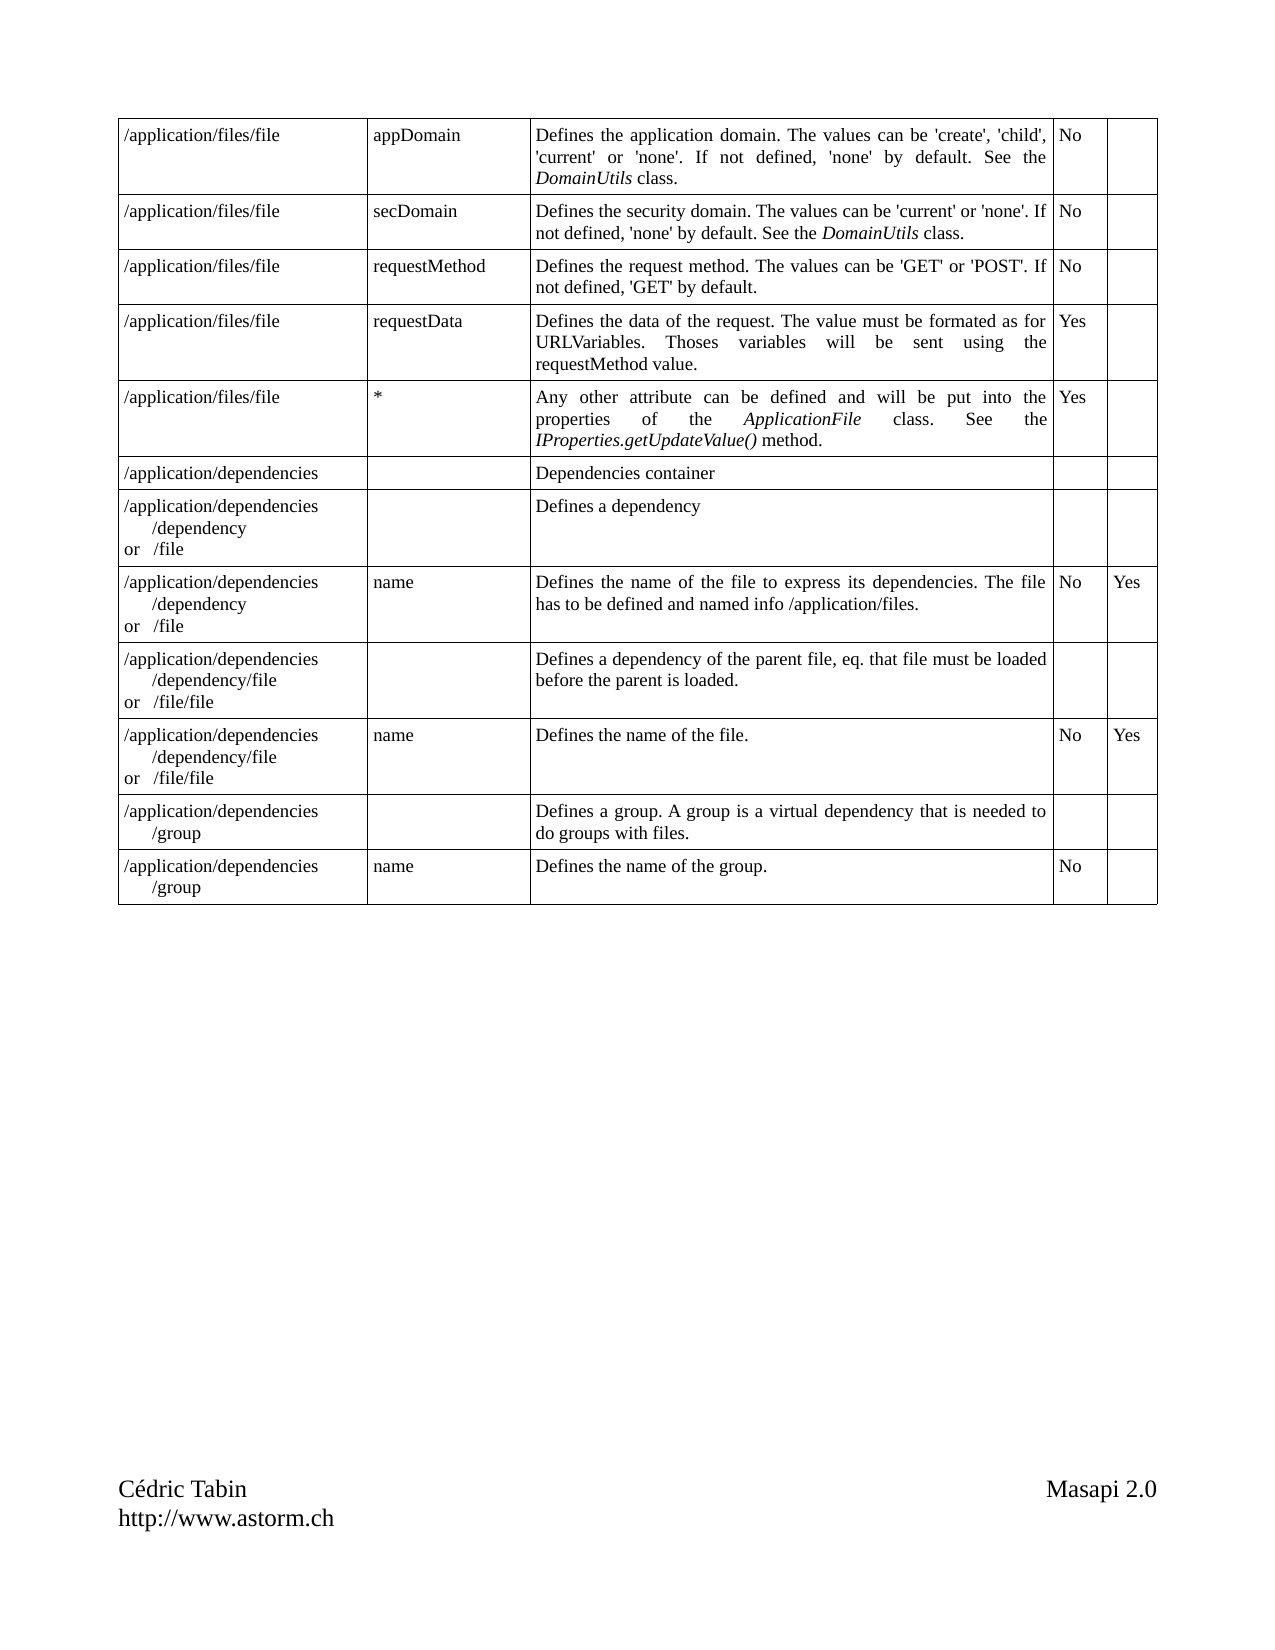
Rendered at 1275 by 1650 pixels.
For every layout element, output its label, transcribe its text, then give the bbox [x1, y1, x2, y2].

table_cell Yes [1054, 305, 1107, 380]
table_cell Defines the request method. The values can be 'GET' or 'POST'. If not defined, 'GET' by default. [531, 250, 1053, 304]
table_cell Defines the name of the group. [531, 850, 1053, 904]
table_cell /application/files/file [119, 305, 367, 380]
table_cell /application/files/file [119, 195, 367, 249]
table_cell No [1054, 119, 1107, 194]
table_cell Defines the name of the file to express its dependencies. The file has to be defined and named info /application/files. [531, 567, 1053, 642]
table_cell /application/dependencies /dependency/file or /file/file [119, 643, 367, 718]
table_cell /application/files/file [119, 250, 367, 304]
table_cell Defines the name of the file. [531, 719, 1053, 794]
table_cell [368, 490, 530, 566]
table_cell Yes [1108, 719, 1157, 794]
table_cell No [1054, 250, 1107, 304]
table_cell /application/dependencies /dependency or /file [119, 567, 367, 642]
table_cell Defines a dependency [531, 490, 1053, 566]
table_cell [1108, 457, 1157, 489]
table_cell [368, 795, 530, 849]
table_cell [1108, 850, 1157, 904]
table_cell [1108, 795, 1157, 849]
table_cell requestMethod [368, 250, 530, 304]
table_cell [1054, 490, 1107, 566]
table_cell /application/dependencies [119, 457, 367, 489]
table_cell [1054, 795, 1107, 849]
table_cell Defines the data of the request. The value must be formated as for URLVariables. Thoses variables will be sent using the requestMethod value. [531, 305, 1053, 380]
table_cell [1108, 250, 1157, 304]
table_cell requestData [368, 305, 530, 380]
table_cell appDomain [368, 119, 530, 194]
table_cell * [368, 381, 530, 456]
table_cell [1108, 643, 1157, 718]
table_cell [1108, 490, 1157, 566]
table_cell No [1054, 195, 1107, 249]
table_cell [1054, 643, 1107, 718]
table_cell Defines the security domain. The values can be 'current' or 'none'. If not defined, 'none' by default. See the DomainUtils class. [531, 195, 1053, 249]
table_cell No [1054, 567, 1107, 642]
table_cell /application/dependencies /group [119, 850, 367, 904]
table_cell No [1054, 850, 1107, 904]
table_cell [1108, 195, 1157, 249]
table_cell [1054, 457, 1107, 489]
table_cell [1108, 381, 1157, 456]
table_cell Defines the application domain. The values can be 'create', 'child', 'current' or 'none'. If not defined, 'none' by default. See the DomainUtils class. [531, 119, 1053, 194]
table_cell name [368, 567, 530, 642]
table_cell Any other attribute can be defined and will be put into the properties of the ApplicationFile class. See the IProperties.getUpdateValue() method. [531, 381, 1053, 456]
table_cell name [368, 850, 530, 904]
table_cell /application/files/file [119, 381, 367, 456]
table_cell Dependencies container [531, 457, 1053, 489]
table_cell Defines a dependency of the parent file, eq. that file must be loaded before the parent is loaded. [531, 643, 1053, 718]
table_cell [1108, 119, 1157, 194]
table_cell /application/dependencies /dependency/file or /file/file [119, 719, 367, 794]
table_cell /application/dependencies /dependency or /file [119, 490, 367, 566]
table_cell [368, 643, 530, 718]
table_cell name [368, 719, 530, 794]
table_cell /application/dependencies /group [119, 795, 367, 849]
table_cell Defines a group. A group is a virtual dependency that is needed to do groups with files. [531, 795, 1053, 849]
table_cell [1108, 305, 1157, 380]
table_cell Yes [1108, 567, 1157, 642]
table_cell secDomain [368, 195, 530, 249]
table_cell /application/files/file [119, 119, 367, 194]
table_cell Yes [1054, 381, 1107, 456]
table_cell No [1054, 719, 1107, 794]
table_cell [368, 457, 530, 489]
